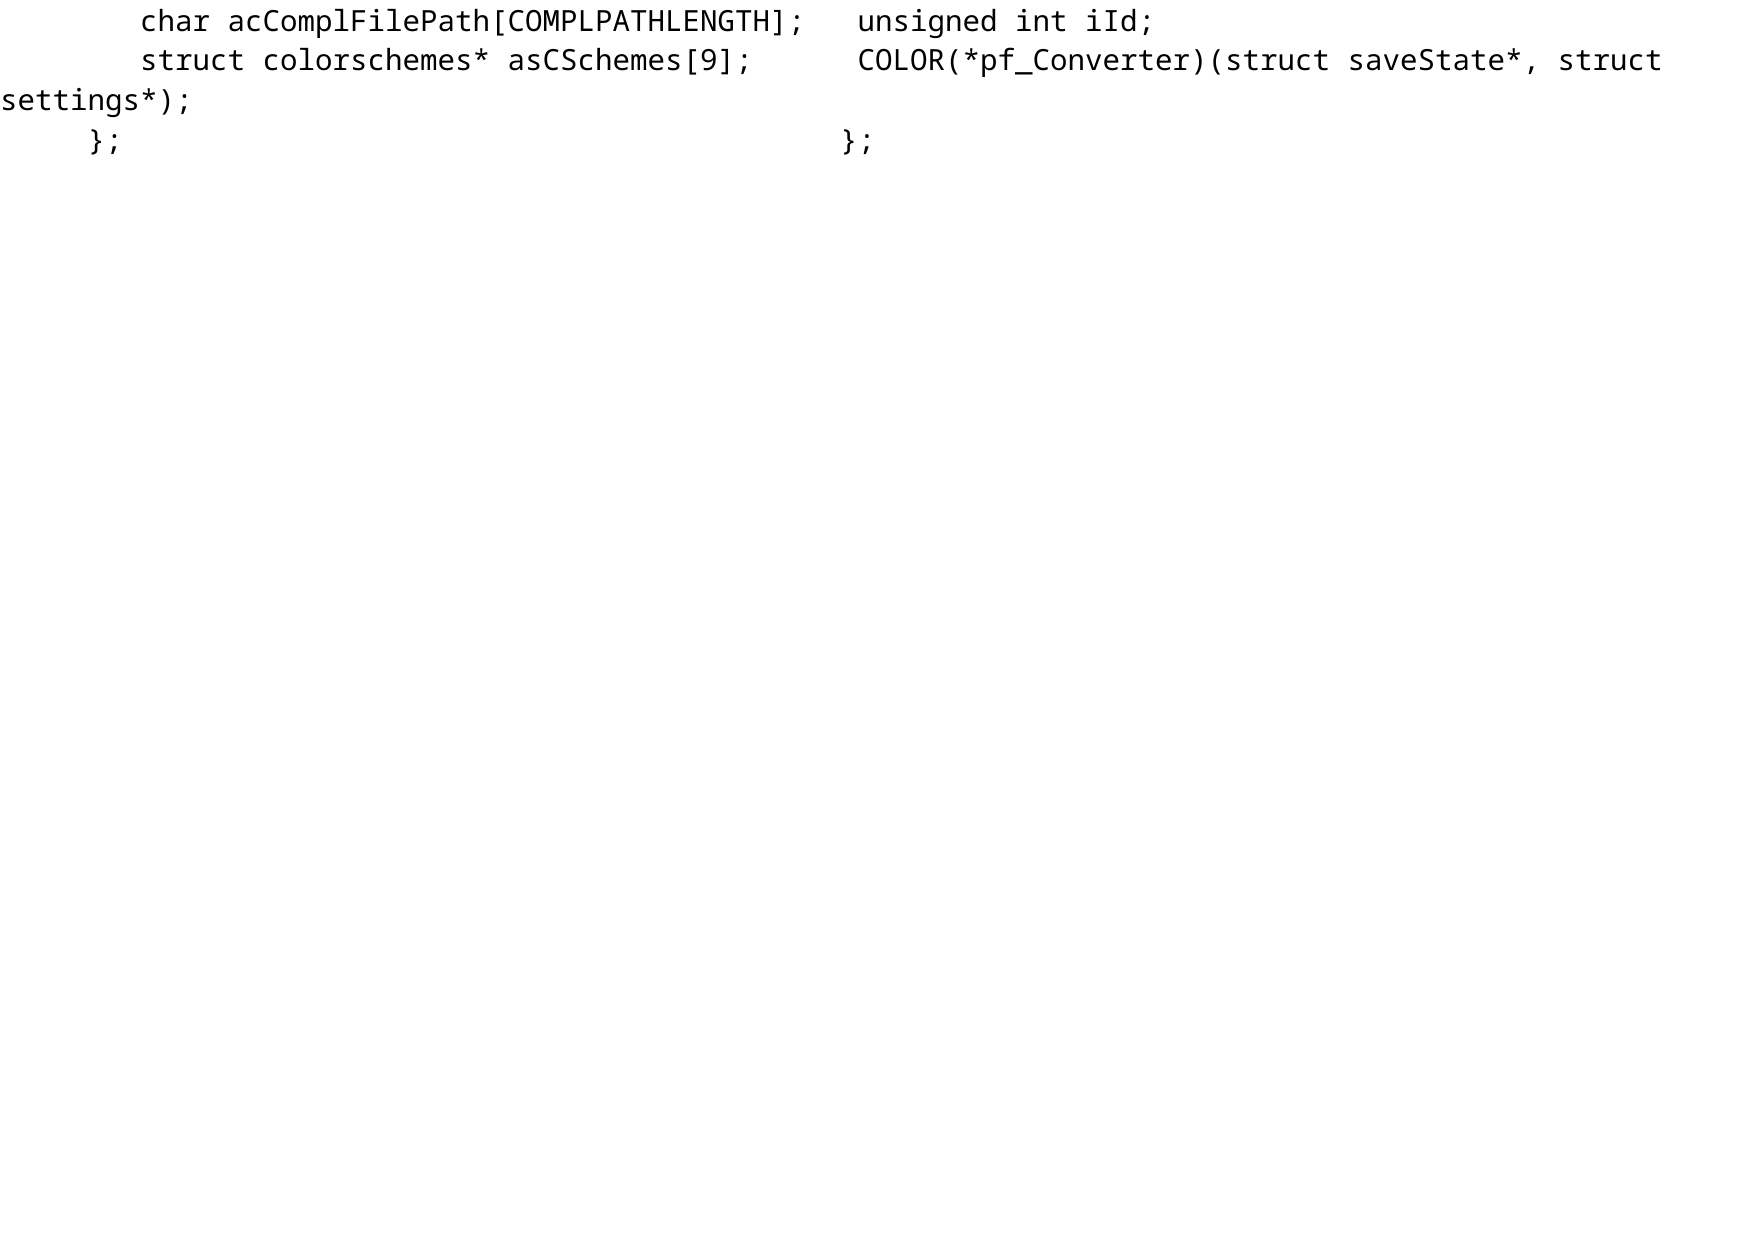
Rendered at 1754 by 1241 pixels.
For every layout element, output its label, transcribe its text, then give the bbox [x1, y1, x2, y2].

text struct colorschemes* asCSchemes[9]; COLOR(*pf_Converter)(struct saveState*, struct settings*); [0, 40, 1754, 119]
text char acComplFilePath[COMPLPATHLENGTH]; unsigned int iId; [0, 0, 1754, 40]
text }; }; [0, 119, 1754, 159]
